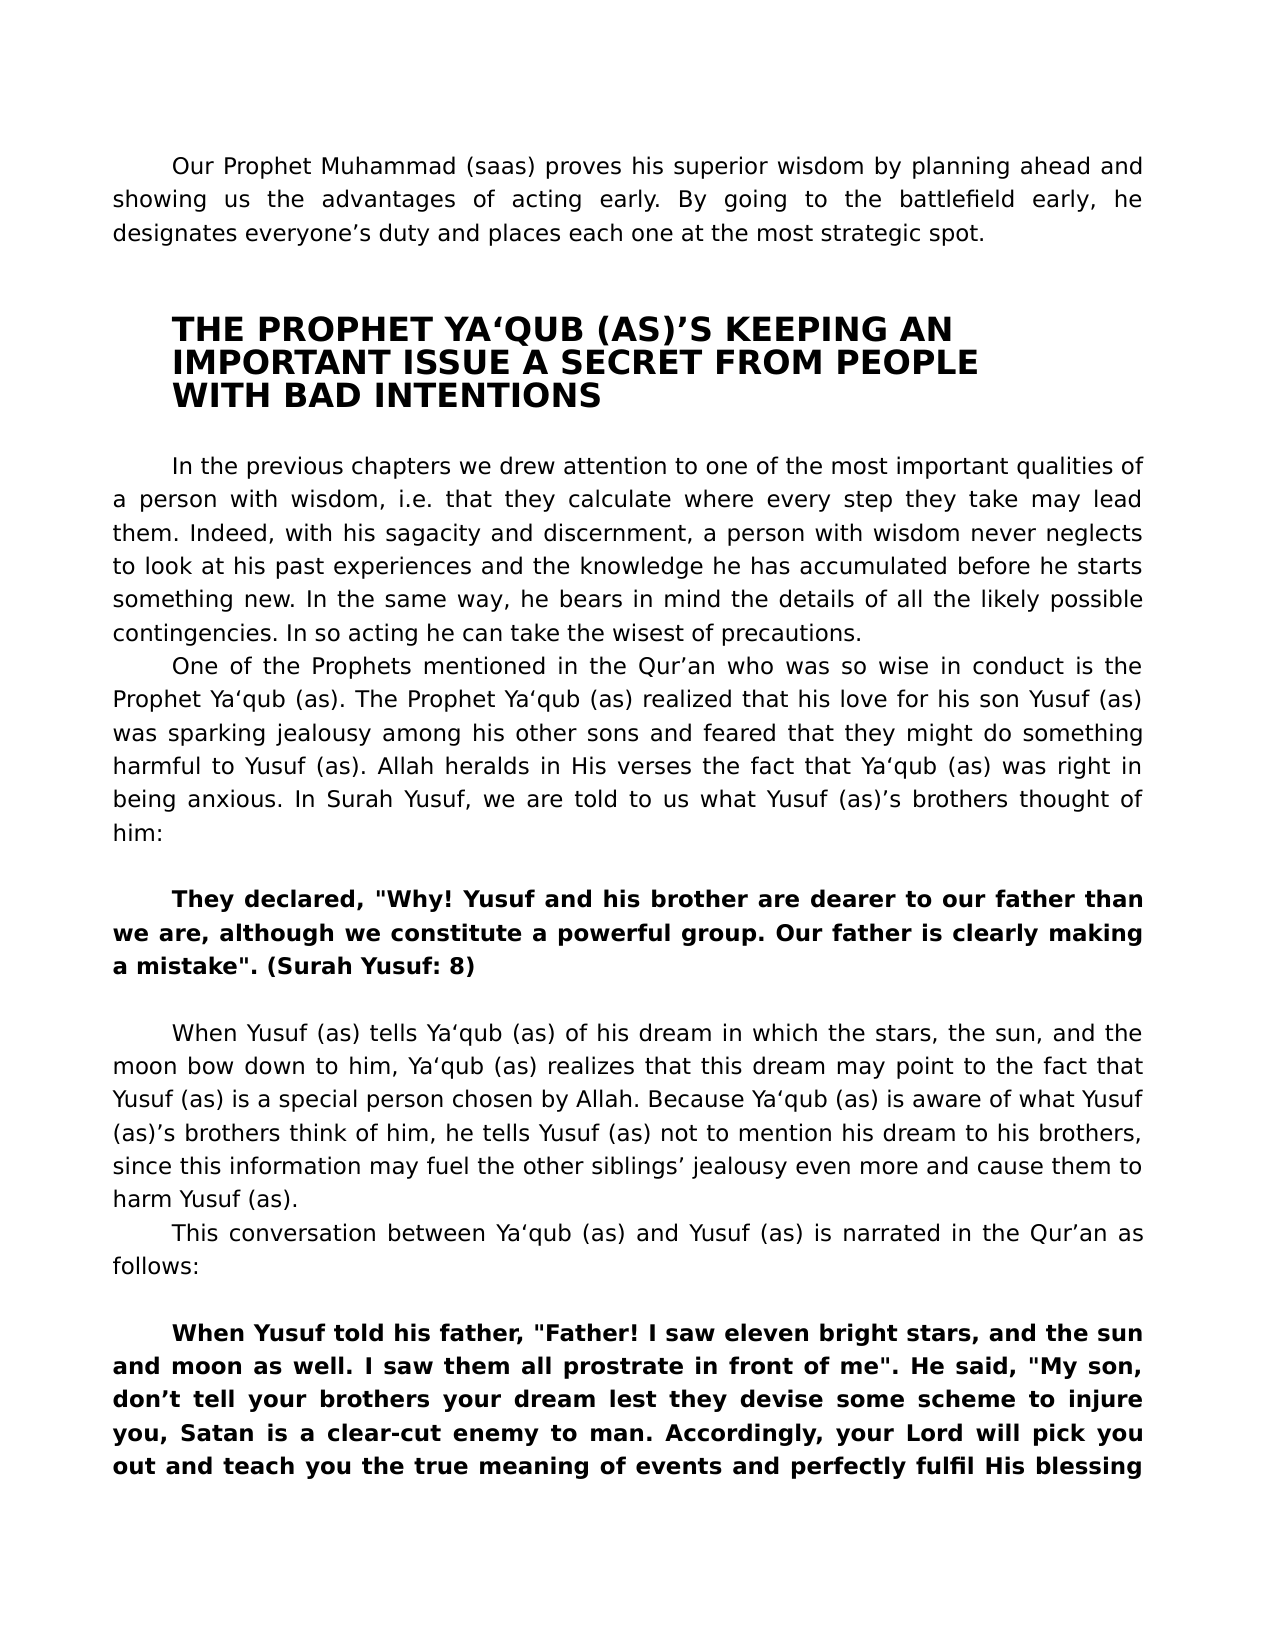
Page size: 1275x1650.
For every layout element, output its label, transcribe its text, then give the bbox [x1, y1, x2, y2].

text They declared, "Why! Yusuf and his brother are dearer to our father than we are, although we constitute a powerful group. Our father is clearly making a mistake". (Surah Yusuf: 8) [112, 881, 1145, 981]
text When Yusuf told his father, "Father! I saw eleven bright stars, and the sun and moon as well. I saw them all prostrate in front of me". He said, "My son, don’t tell your brothers your dream lest they devise some scheme to injure you, Satan is a clear-cut enemy to man. Accordingly, your Lord will pick you out and teach you the true meaning of events and perfectly fulfil His blessing [112, 1314, 1145, 1481]
text In the previous chapters we drew attention to one of the most important qualities of a person with wisdom, i.e. that they calculate where every step they take may lead them. Indeed, with his sagacity and discernment, a person with wisdom never neglects to look at his past experiences and the knowledge he has accumulated before he starts something new. In the same way, he bears in mind the details of all the likely possible contingencies. In so acting he can take the wisest of precautions. [112, 448, 1145, 648]
text THE PROPHET YA‘QUB (AS)’S KEEPING AN [112, 314, 1145, 348]
text This conversation between Ya‘qub (as) and Yusuf (as) is narrated in the Qur’an as follows: [112, 1214, 1145, 1281]
text When Yusuf (as) tells Ya‘qub (as) of his dream in which the stars, the sun, and the moon bow down to him, Ya‘qub (as) realizes that this dream may point to the fact that Yusuf (as) is a special person chosen by Allah. Because Ya‘qub (as) is aware of what Yusuf (as)’s brothers think of him, he tells Yusuf (as) not to mention his dream to his brothers, since this information may fuel the other siblings’ jealousy even more and cause them to harm Yusuf (as). [112, 1014, 1145, 1214]
text IMPORTANT ISSUE A SECRET FROM PEOPLE [112, 348, 1145, 381]
text One of the Prophets mentioned in the Qur’an who was so wise in conduct is the Prophet Ya‘qub (as). The Prophet Ya‘qub (as) realized that his love for his son Yusuf (as) was sparking jealousy among his other sons and feared that they might do something harmful to Yusuf (as). Allah heralds in His verses the fact that Ya‘qub (as) was right in being anxious. In Surah Yusuf, we are told to us what Yusuf (as)’s brothers thought of him: [112, 648, 1145, 848]
text WITH BAD INTENTIONS [112, 381, 1145, 414]
text Our Prophet Muhammad (saas) proves his superior wisdom by planning ahead and showing us the advantages of acting early. By going to the battlefield early, he designates everyone’s duty and places each one at the most strategic spot. [112, 148, 1145, 248]
